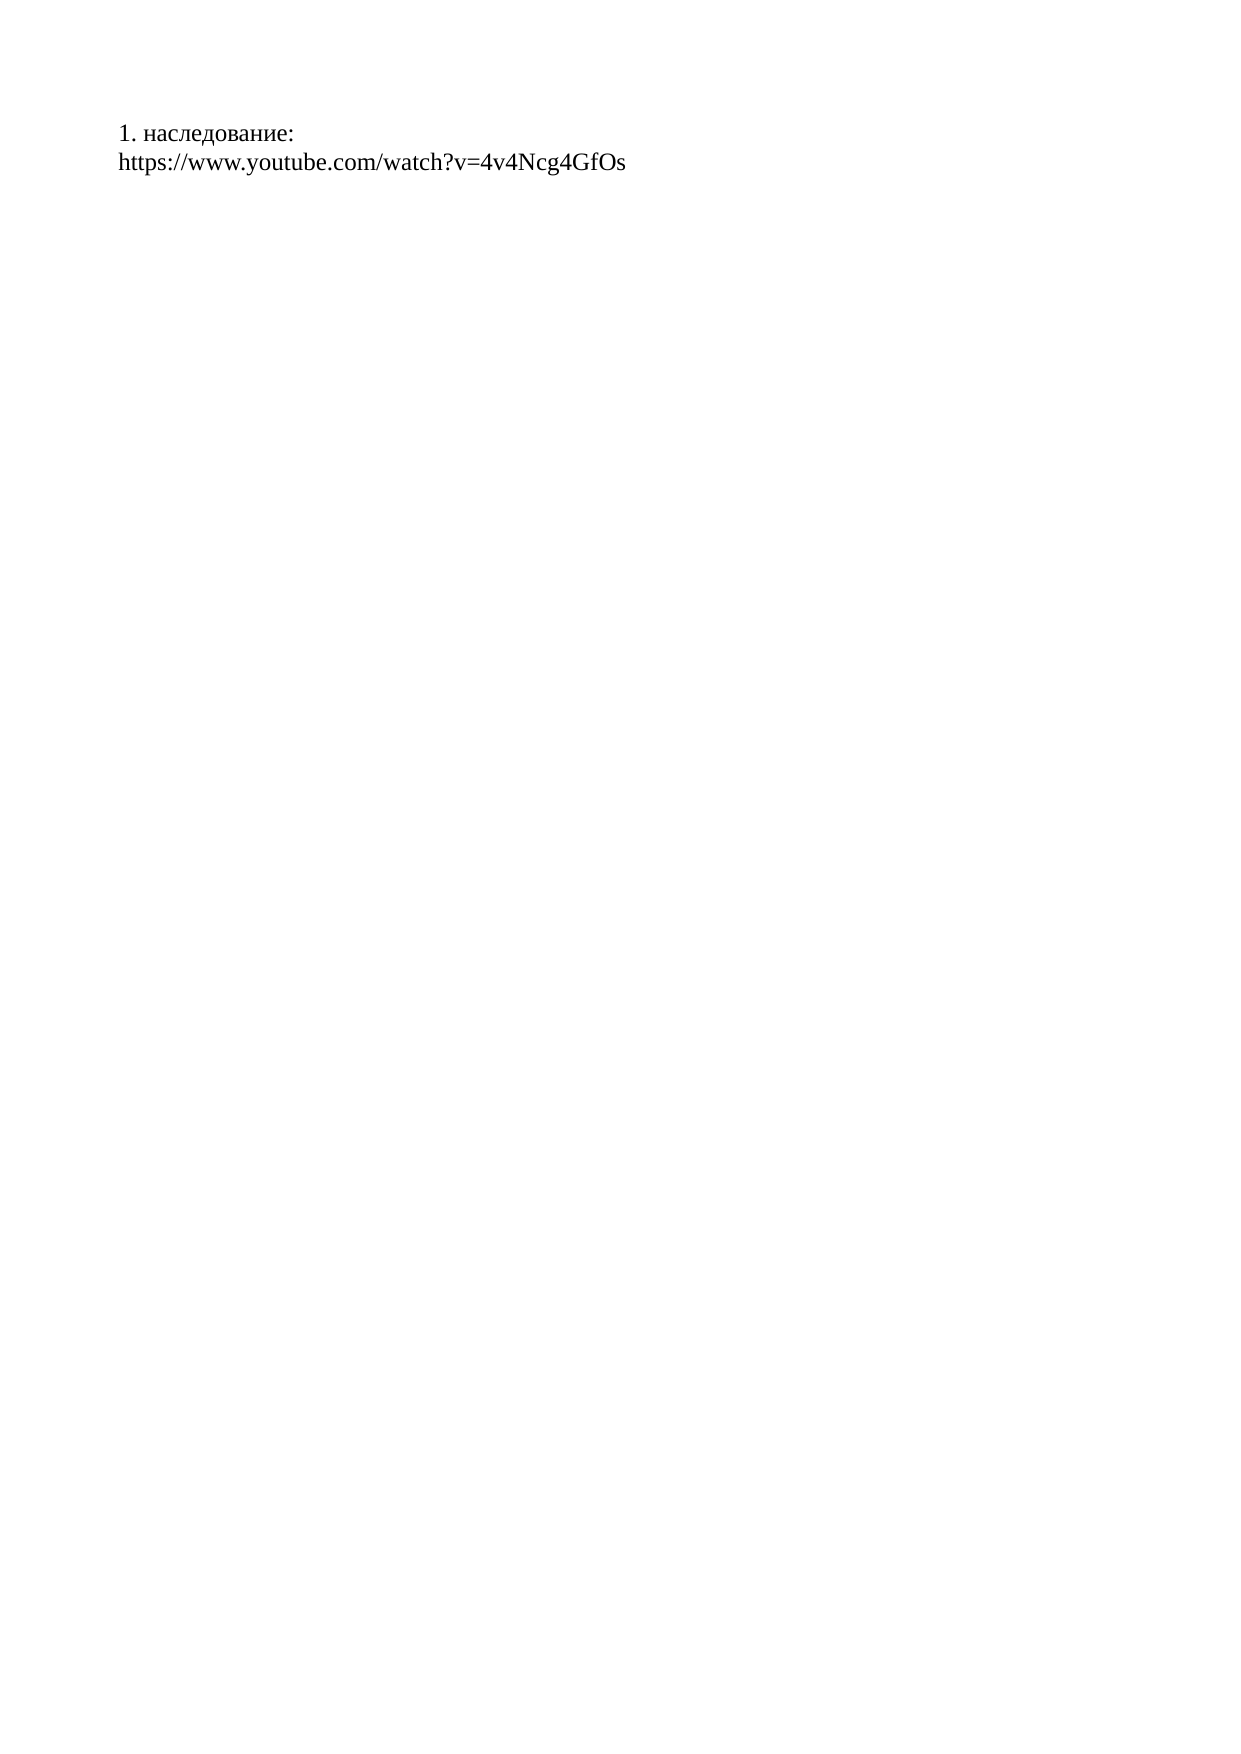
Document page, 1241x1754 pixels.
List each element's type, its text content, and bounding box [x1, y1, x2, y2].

text 1. наследование: [118, 118, 1122, 147]
text https://www.youtube.com/watch?v=4v4Ncg4GfOs [118, 147, 1122, 176]
